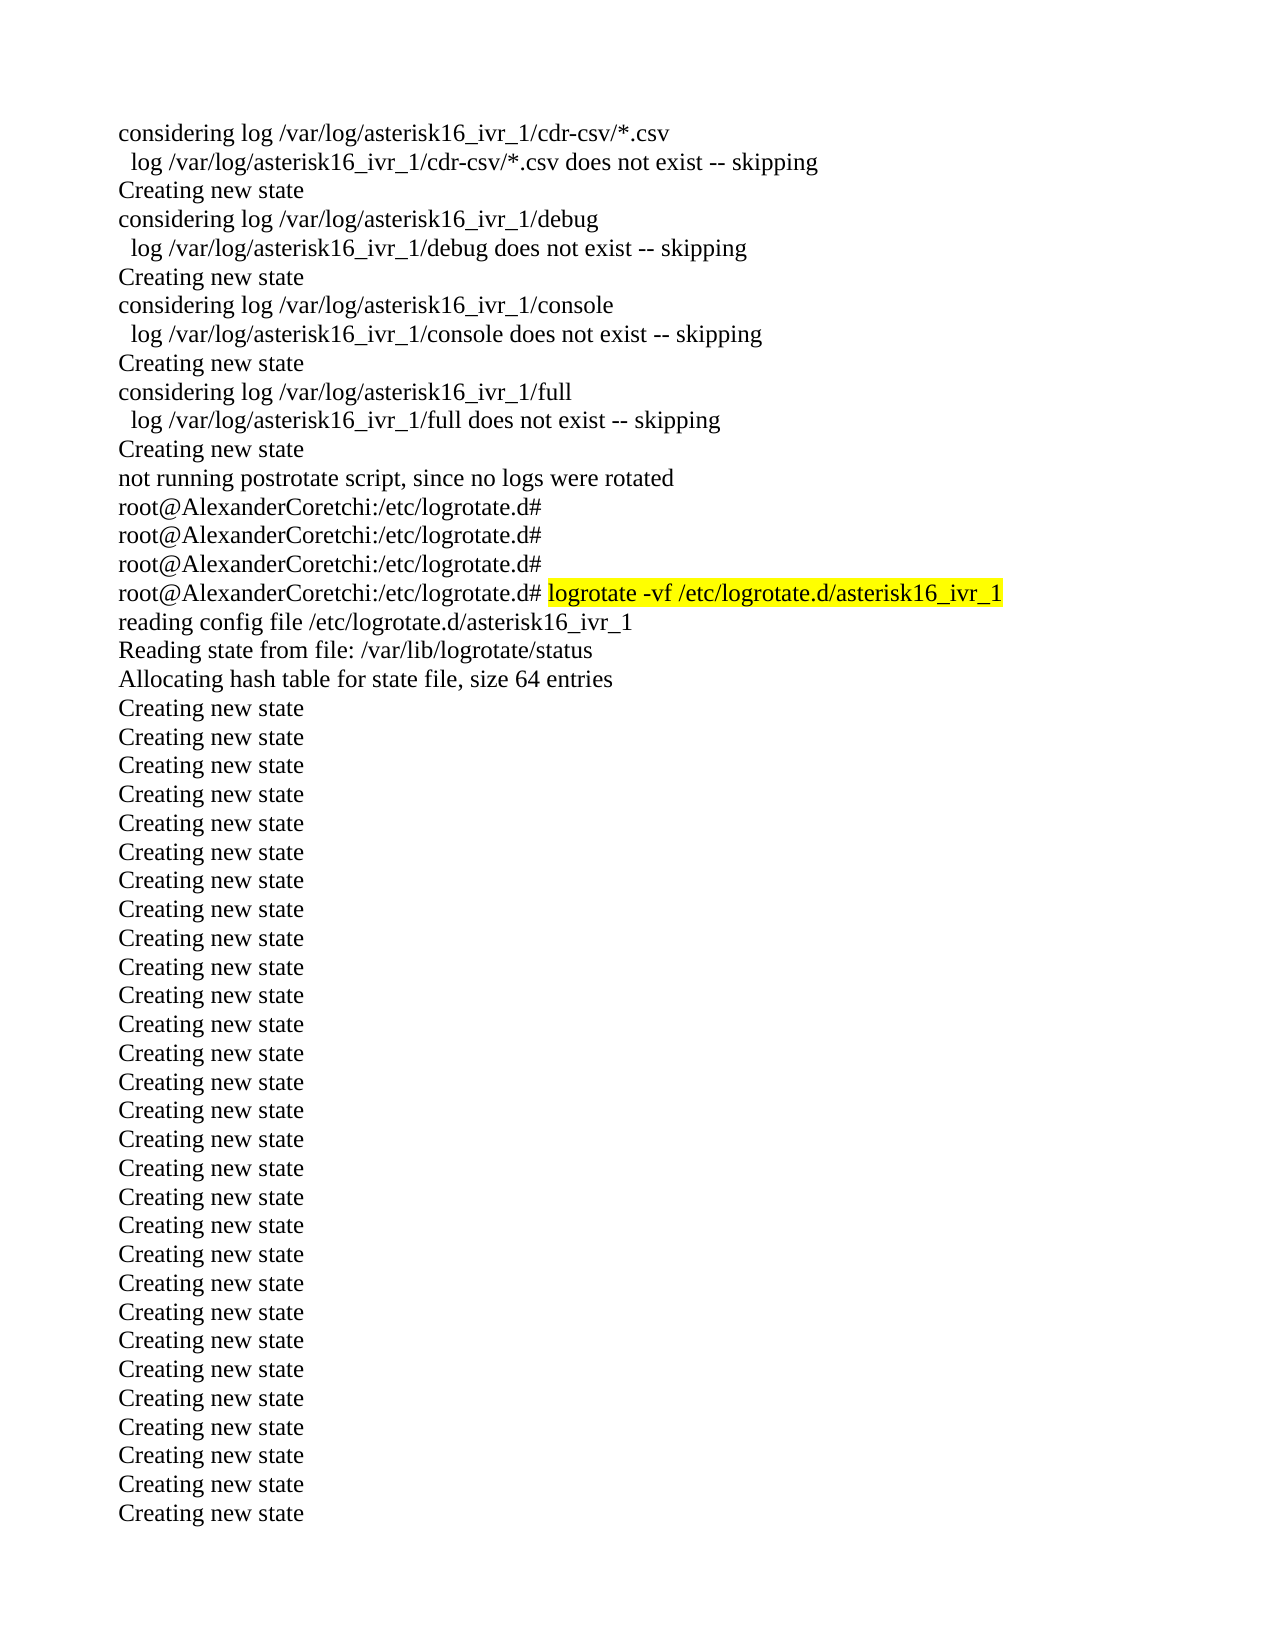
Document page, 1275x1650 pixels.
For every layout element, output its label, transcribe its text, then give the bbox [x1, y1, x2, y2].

text Creating new state [118, 1498, 1157, 1527]
text Creating new state [118, 1067, 1157, 1096]
text Creating new state [118, 923, 1157, 952]
text Creating new state [118, 808, 1157, 837]
text log /var/log/asterisk16_ivr_1/debug does not exist -- skipping [118, 233, 1157, 262]
text Creating new state [118, 1211, 1157, 1239]
text Creating new state [118, 1469, 1157, 1498]
text Creating new state [118, 693, 1157, 722]
text Creating new state [118, 981, 1157, 1009]
text Creating new state [118, 1441, 1157, 1469]
text root@AlexanderCoretchi:/etc/logrotate.d# logrotate -vf /etc/logrotate.d/asterisk16_ivr_1 [118, 578, 1157, 607]
text Creating new state [118, 1153, 1157, 1182]
text Creating new state [118, 262, 1157, 291]
text reading config file /etc/logrotate.d/asterisk16_ivr_1 [118, 607, 1157, 636]
text log /var/log/asterisk16_ivr_1/full does not exist -- skipping [118, 406, 1157, 434]
text Creating new state [118, 866, 1157, 894]
text Creating new state [118, 779, 1157, 808]
text Creating new state [118, 952, 1157, 981]
text log /var/log/asterisk16_ivr_1/cdr-csv/*.csv does not exist -- skipping [118, 147, 1157, 176]
text Creating new state [118, 1354, 1157, 1383]
text Creating new state [118, 1096, 1157, 1124]
text Creating new state [118, 722, 1157, 751]
text Creating new state [118, 348, 1157, 377]
text Creating new state [118, 1038, 1157, 1067]
text root@AlexanderCoretchi:/etc/logrotate.d# [118, 492, 1157, 521]
text considering log /var/log/asterisk16_ivr_1/console [118, 291, 1157, 319]
text Creating new state [118, 1009, 1157, 1038]
text considering log /var/log/asterisk16_ivr_1/debug [118, 204, 1157, 233]
text considering log /var/log/asterisk16_ivr_1/cdr-csv/*.csv [118, 118, 1157, 147]
text Creating new state [118, 434, 1157, 463]
text root@AlexanderCoretchi:/etc/logrotate.d# [118, 549, 1157, 578]
text Creating new state [118, 1326, 1157, 1354]
text Creating new state [118, 1297, 1157, 1326]
text Creating new state [118, 751, 1157, 779]
text Creating new state [118, 1268, 1157, 1297]
text log /var/log/asterisk16_ivr_1/console does not exist -- skipping [118, 319, 1157, 348]
text Creating new state [118, 1383, 1157, 1412]
text Reading state from file: /var/lib/logrotate/status [118, 636, 1157, 664]
text Creating new state [118, 1182, 1157, 1211]
text Creating new state [118, 1239, 1157, 1268]
text Creating new state [118, 837, 1157, 866]
text Creating new state [118, 176, 1157, 204]
text not running postrotate script, since no logs were rotated [118, 463, 1157, 492]
text Creating new state [118, 894, 1157, 923]
text Allocating hash table for state file, size 64 entries [118, 664, 1157, 693]
text Creating new state [118, 1124, 1157, 1153]
text Creating new state [118, 1412, 1157, 1441]
text considering log /var/log/asterisk16_ivr_1/full [118, 377, 1157, 406]
text root@AlexanderCoretchi:/etc/logrotate.d# [118, 521, 1157, 549]
